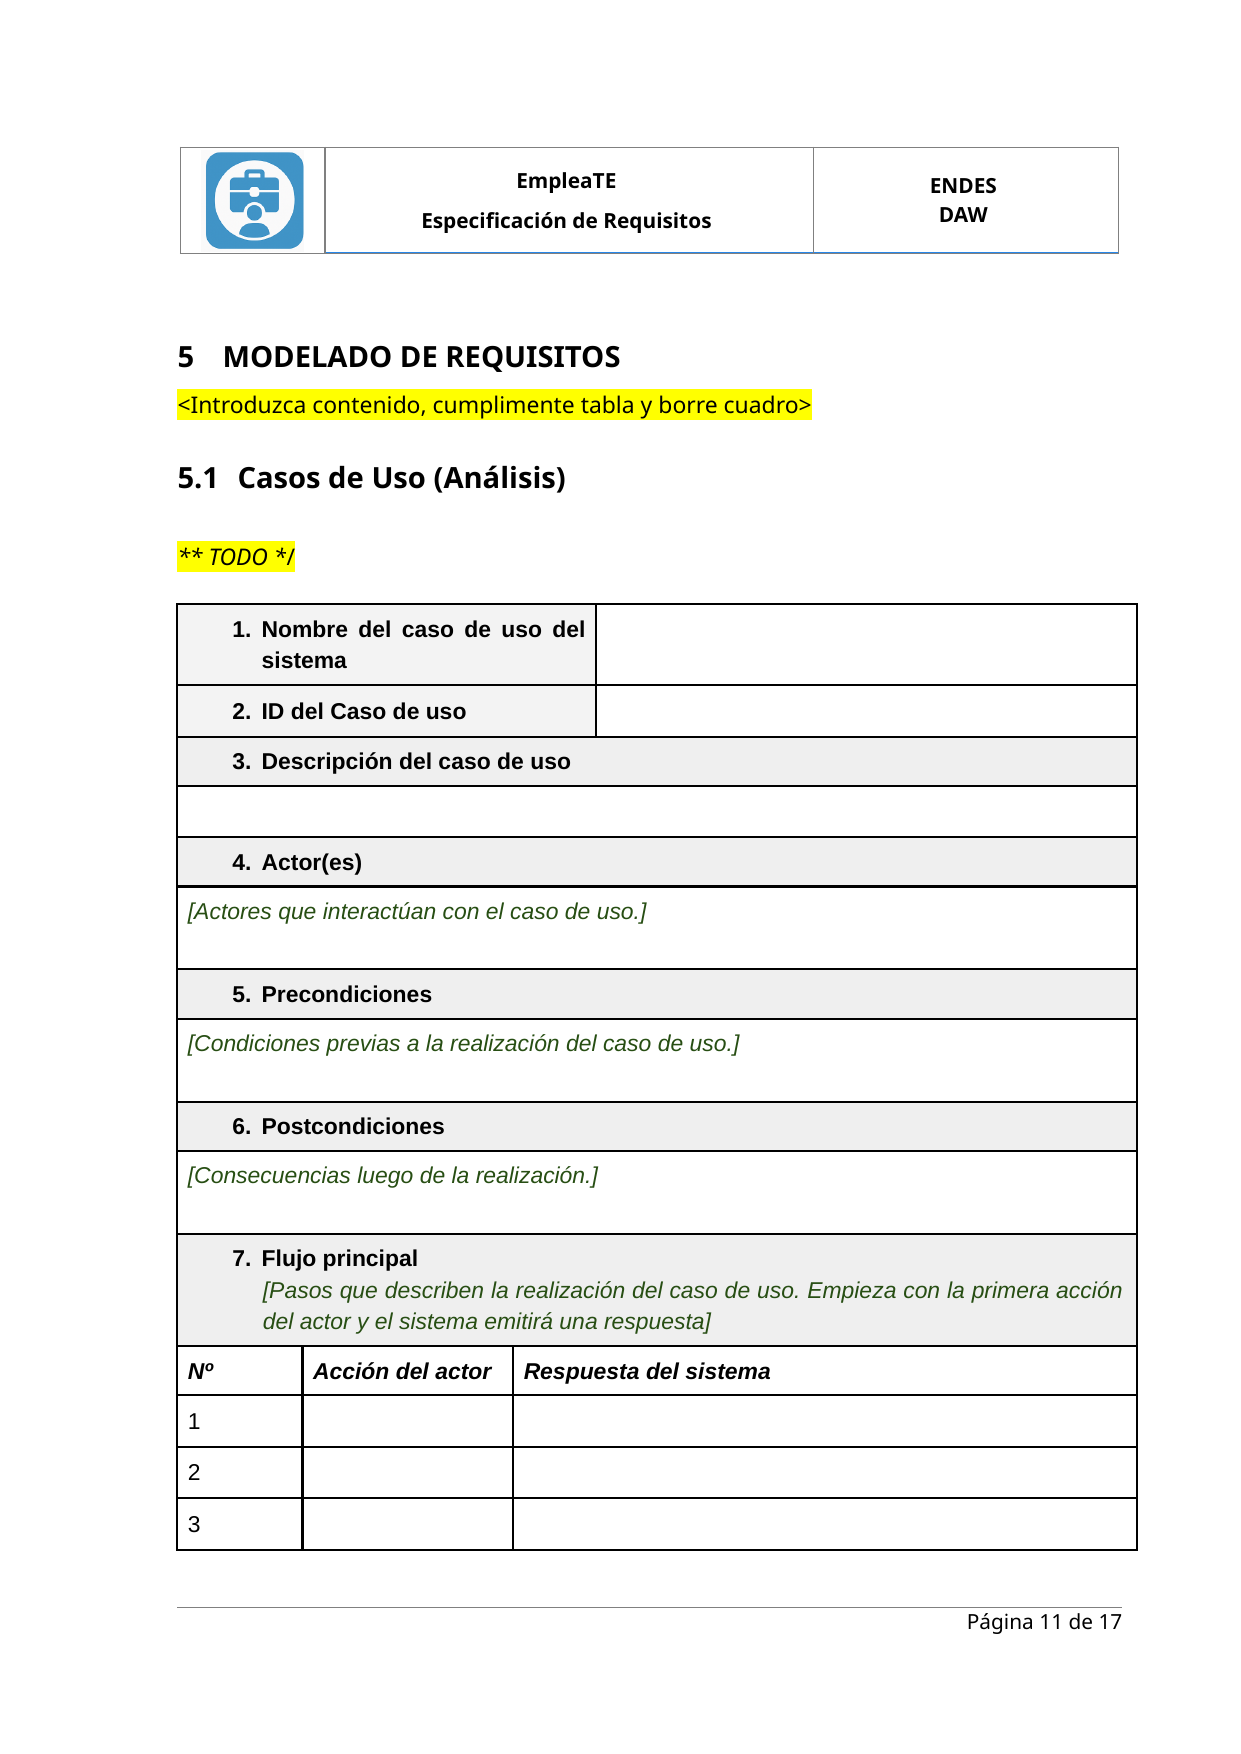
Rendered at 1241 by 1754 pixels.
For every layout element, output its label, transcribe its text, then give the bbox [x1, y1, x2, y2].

table_cell [514, 1448, 1136, 1497]
table_cell Precondiciones [178, 970, 1136, 1018]
table_cell Actor(es) [178, 838, 1136, 885]
table_cell Descripción del caso de uso [178, 738, 1136, 785]
table_cell Acción del actor [304, 1347, 512, 1394]
subtitle Casos de Uso (Análisis) [177, 457, 1122, 497]
table_header Nombre del caso de uso del sistema [178, 605, 595, 684]
table_cell [Consecuencias luego de la realización.] [178, 1152, 1136, 1233]
table_cell Nº [178, 1347, 301, 1394]
picture [201, 150, 304, 252]
table_cell [178, 787, 1136, 836]
table_cell [514, 1499, 1136, 1548]
table_cell 2 [178, 1448, 301, 1497]
table_cell [597, 686, 1136, 736]
table_cell [Actores que interactúan con el caso de uso.] [178, 888, 1136, 968]
subtitle MODELADO DE REQUISITOS [177, 336, 1122, 376]
table_cell [304, 1396, 512, 1446]
table_cell ID del Caso de uso [178, 686, 595, 736]
table_cell [304, 1448, 512, 1497]
table_cell Postcondiciones [178, 1103, 1136, 1150]
table_cell [304, 1499, 512, 1548]
text <Introduzca contenido, cumplimente tabla y borre cuadro> [177, 389, 1122, 420]
table_cell Respuesta del sistema [514, 1347, 1136, 1394]
text ** TODO */ [177, 541, 1122, 572]
table_header [597, 605, 1136, 684]
table_cell 1 [178, 1396, 301, 1446]
table_cell [514, 1396, 1136, 1446]
table_cell 3 [178, 1499, 301, 1548]
table_cell [Condiciones previas a la realización del caso de uso.] [178, 1020, 1136, 1101]
table_cell Flujo principal [Pasos que describen la realización del caso de uso. Empieza con la primera acción del actor y el sistema emitirá una respuesta] [178, 1235, 1136, 1345]
